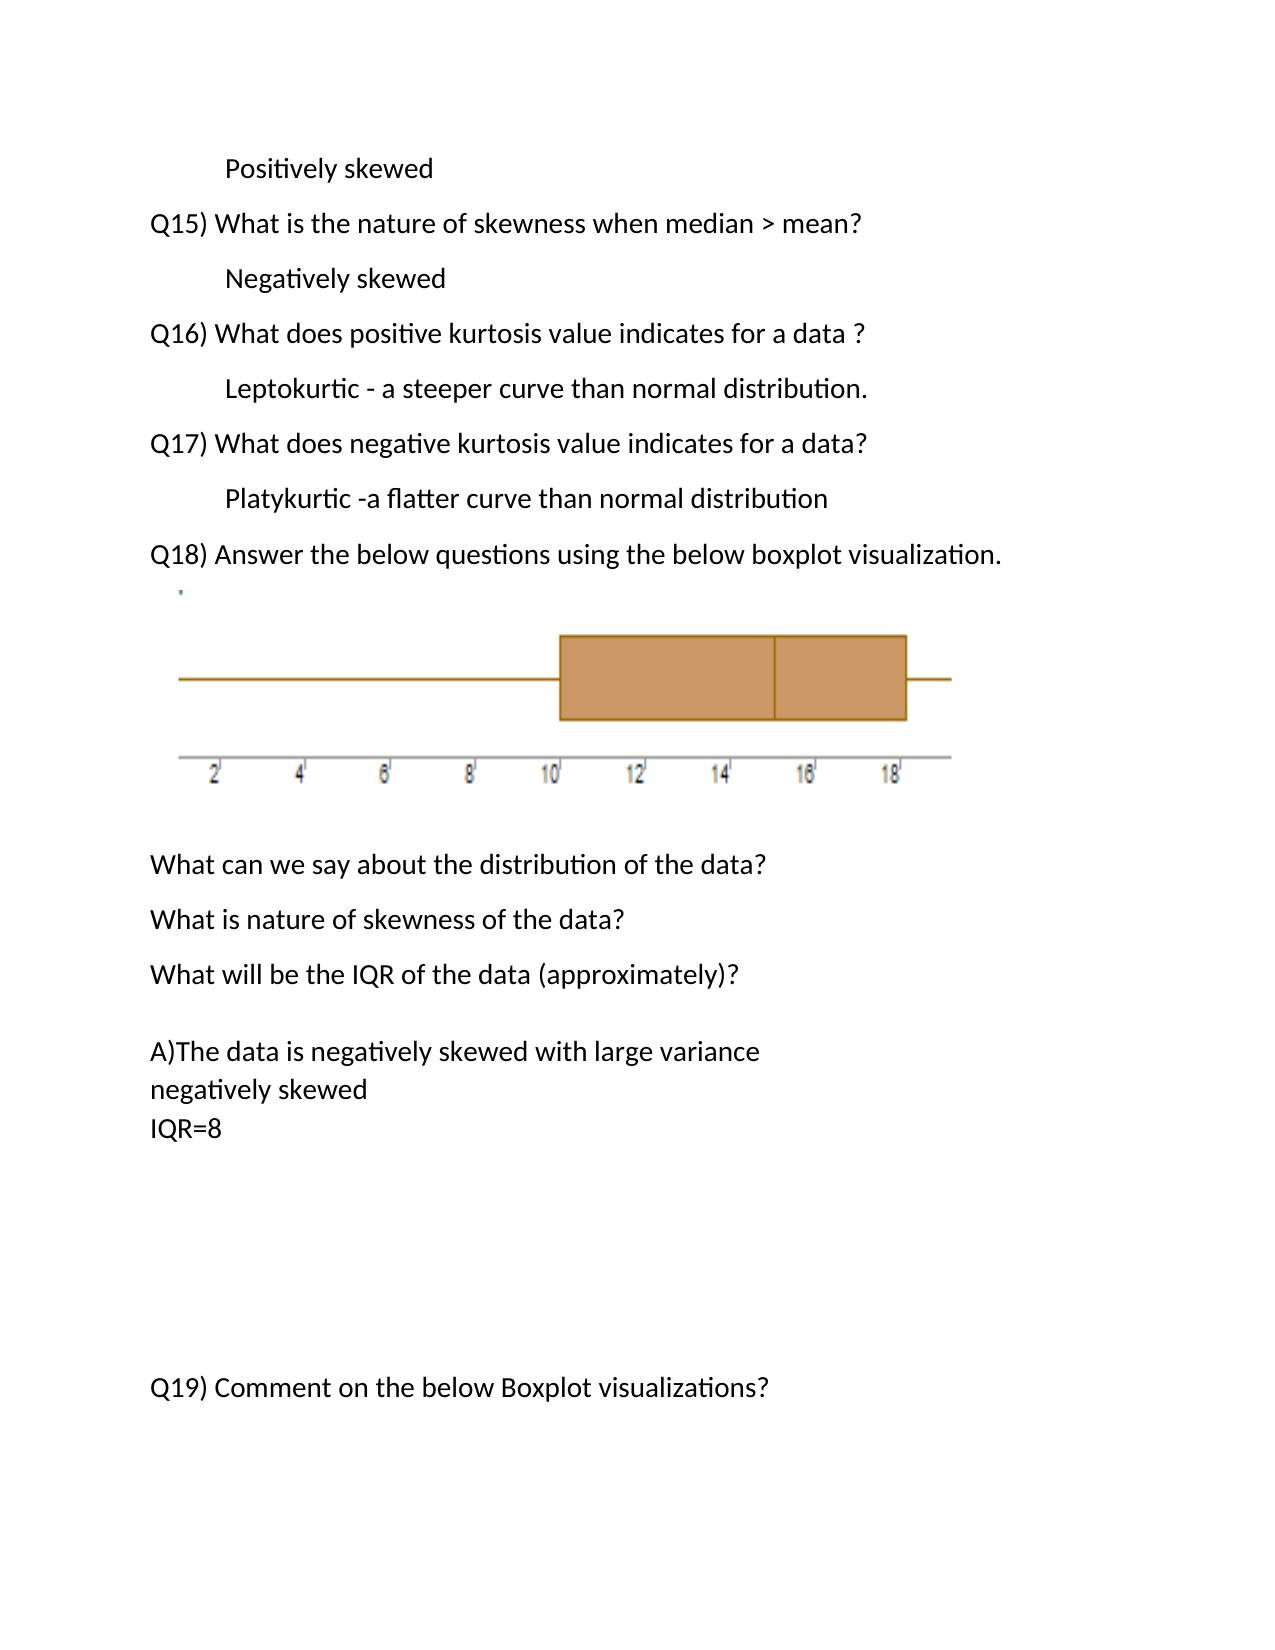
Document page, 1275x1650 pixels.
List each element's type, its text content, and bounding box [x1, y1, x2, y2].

text Q17) What does negative kurtosis value indicates for a data? [150, 426, 1125, 461]
text Q15) What is the nature of skewness when median > mean? [150, 205, 1125, 241]
text Q19) Comment on the below Boxplot visualizations? [150, 1369, 1125, 1404]
text What can we say about the distribution of the data? [150, 846, 1125, 881]
text Platykurtic -a flatter curve than normal distribution [150, 481, 1125, 516]
text Q16) What does positive kurtosis value indicates for a data ? [150, 315, 1125, 351]
text Q18) Answer the below questions using the below boxplot visualization. [150, 536, 1125, 571]
picture [150, 590, 1068, 827]
text Positively skewed [150, 150, 1125, 186]
text What is nature of skewness of the data? [150, 901, 1125, 936]
text Negatively skewed [150, 260, 1125, 296]
text What will be the IQR of the data (approximately)? A)The data is negatively skewed with large variance negatively skewed IQR=8 [150, 956, 1125, 1145]
text Leptokurtic - a steeper curve than normal distribution. [150, 370, 1125, 406]
